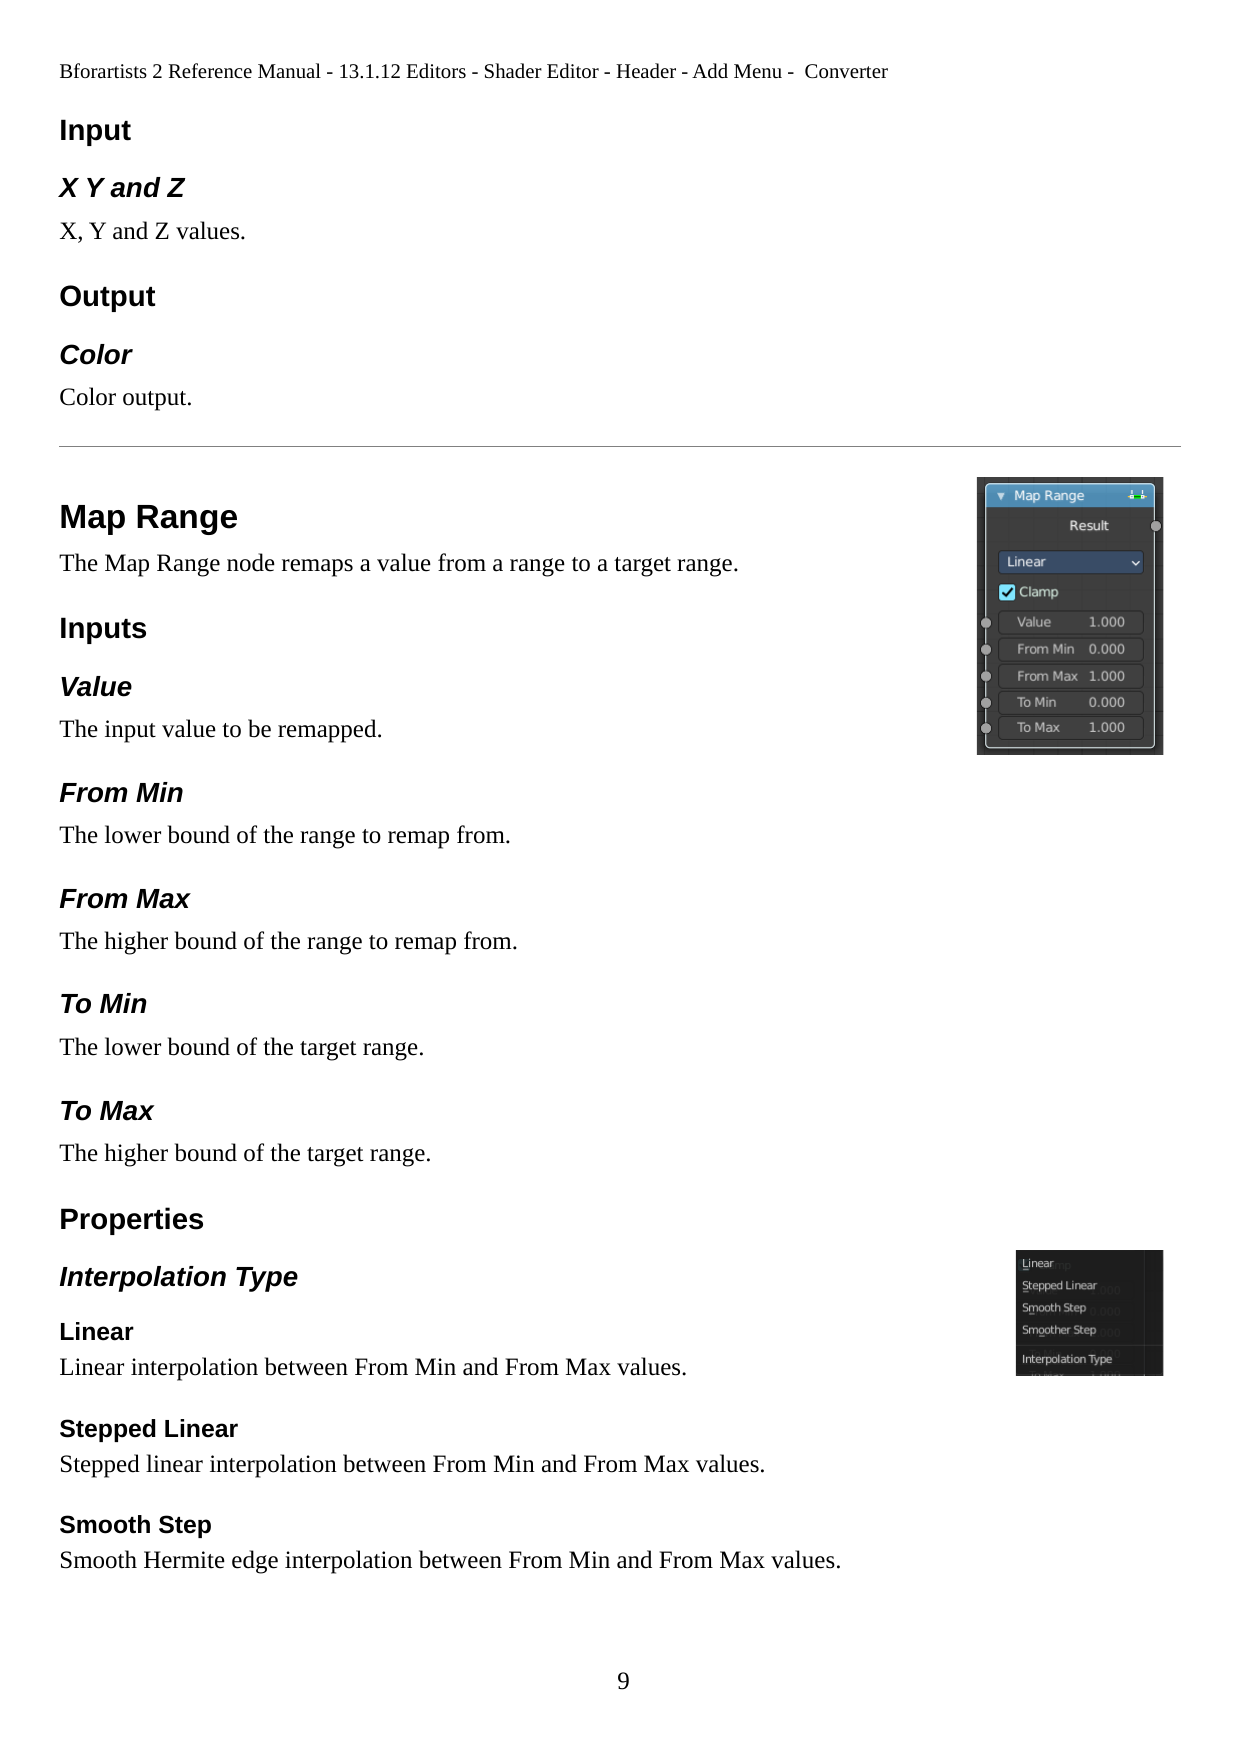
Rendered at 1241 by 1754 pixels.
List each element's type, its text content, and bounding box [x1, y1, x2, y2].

text Color output. [59, 382, 1181, 411]
subtitle Stepped Linear [59, 1414, 1181, 1442]
text The input value to be remapped. [59, 714, 976, 743]
text The lower bound of the target range. [59, 1032, 1181, 1061]
text The higher bound of the target range. [59, 1138, 1181, 1167]
subtitle Properties [59, 1202, 1181, 1236]
text The lower bound of the range to remap from. [59, 820, 1181, 849]
subtitle X Y and Z [59, 171, 1181, 203]
text Smooth Hermite edge interpolation between From Min and From Max values. [59, 1545, 1181, 1574]
subtitle Output [59, 279, 1181, 313]
text Linear interpolation between From Min and From Max values. [59, 1352, 1181, 1381]
subtitle Interpolation Type [59, 1261, 1015, 1292]
subtitle To Max [59, 1094, 1181, 1126]
subtitle Input [59, 113, 1181, 146]
subtitle Map Range [59, 497, 976, 535]
text The higher bound of the range to remap from. [59, 926, 1181, 955]
picture [976, 477, 1164, 755]
subtitle From Min [59, 776, 1181, 808]
subtitle [1164, 611, 1181, 645]
subtitle [1164, 1261, 1181, 1292]
subtitle Smooth Step [59, 1510, 1181, 1539]
subtitle Value [59, 670, 976, 702]
subtitle Linear [59, 1317, 1015, 1346]
text The Map Range node remaps a value from a range to a target range. [59, 548, 976, 576]
subtitle [1164, 497, 1181, 535]
subtitle From Max [59, 882, 1181, 914]
subtitle Color [59, 338, 1181, 370]
text Stepped linear interpolation between From Min and From Max values. [59, 1449, 1181, 1477]
subtitle Inputs [59, 611, 976, 645]
subtitle To Min [59, 988, 1181, 1020]
picture [1015, 1250, 1164, 1376]
subtitle [1164, 670, 1181, 702]
text X, Y and Z values. [59, 216, 1181, 244]
subtitle [1164, 1317, 1181, 1346]
